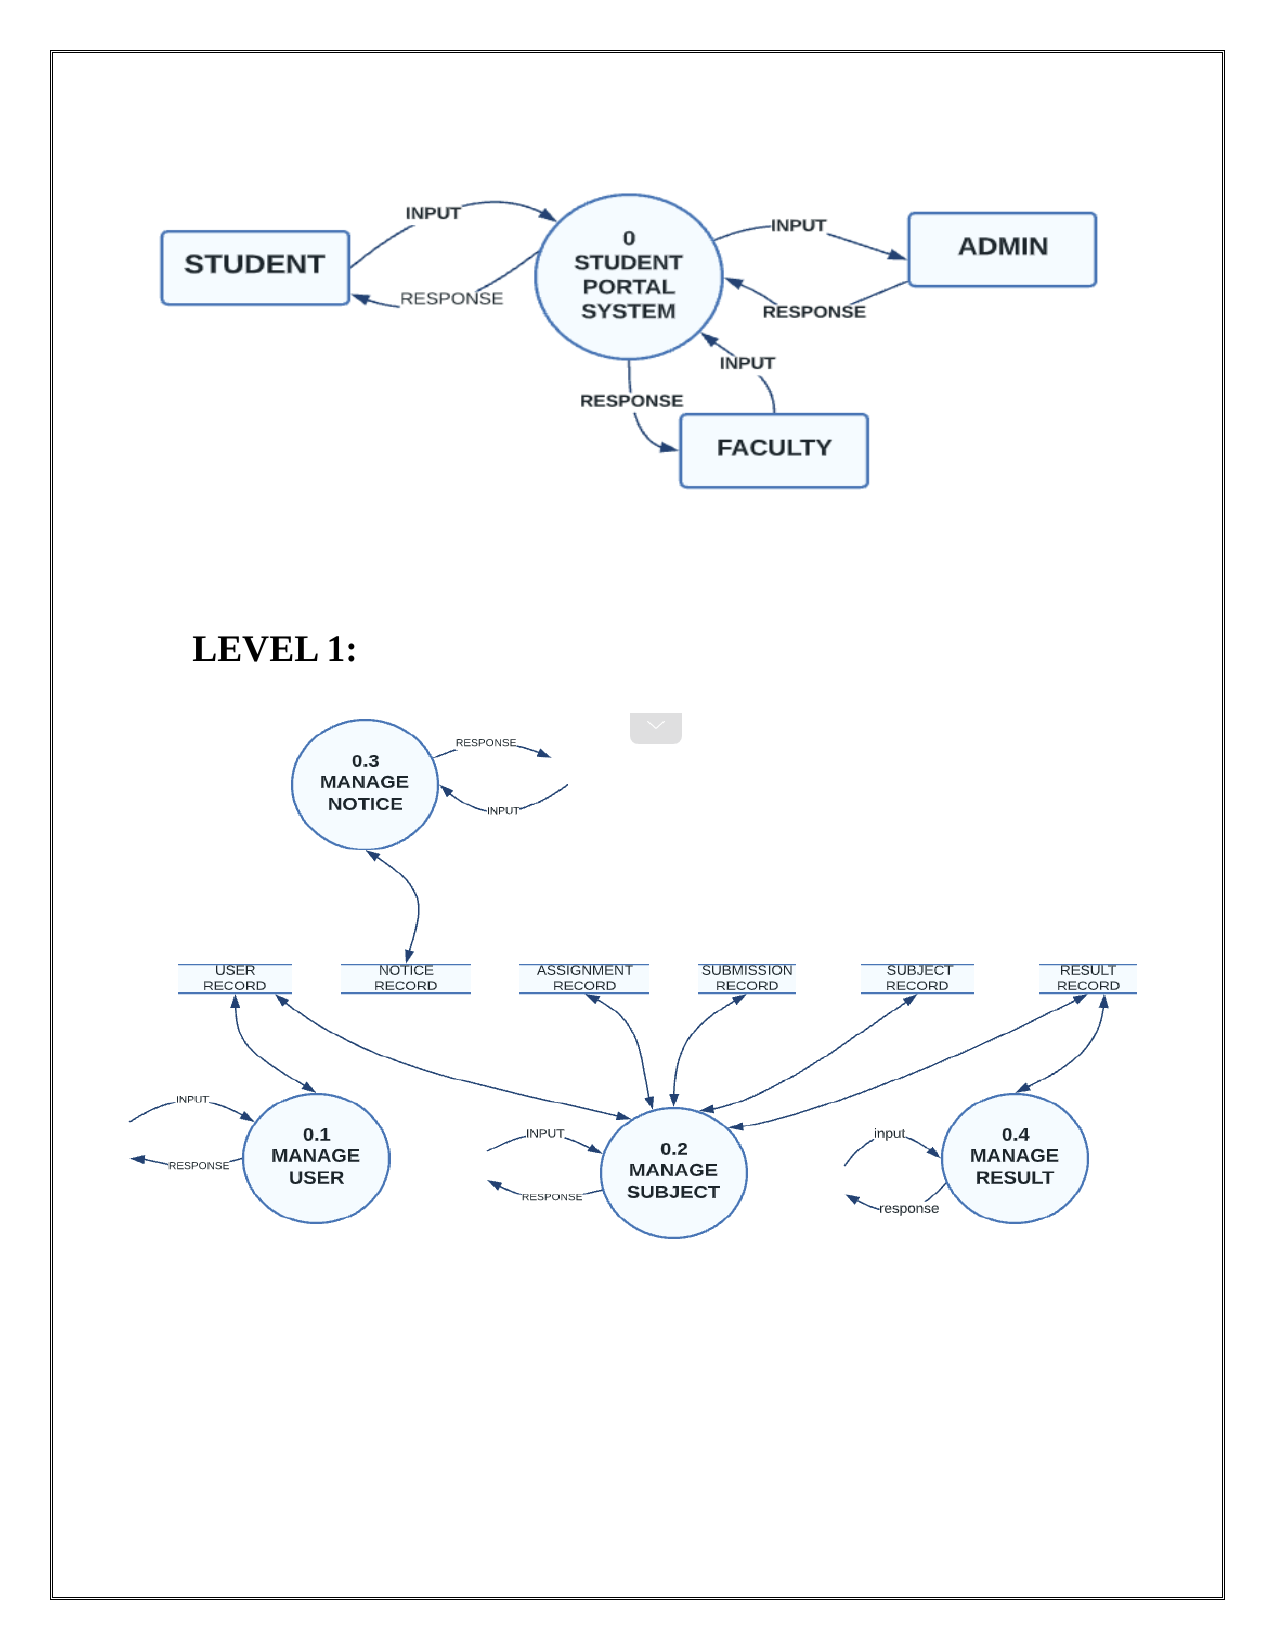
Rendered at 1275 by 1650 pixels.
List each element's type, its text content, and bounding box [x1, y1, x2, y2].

picture [118, 118, 1157, 541]
picture [118, 713, 1157, 1264]
text LEVEL 1: [118, 627, 1157, 670]
